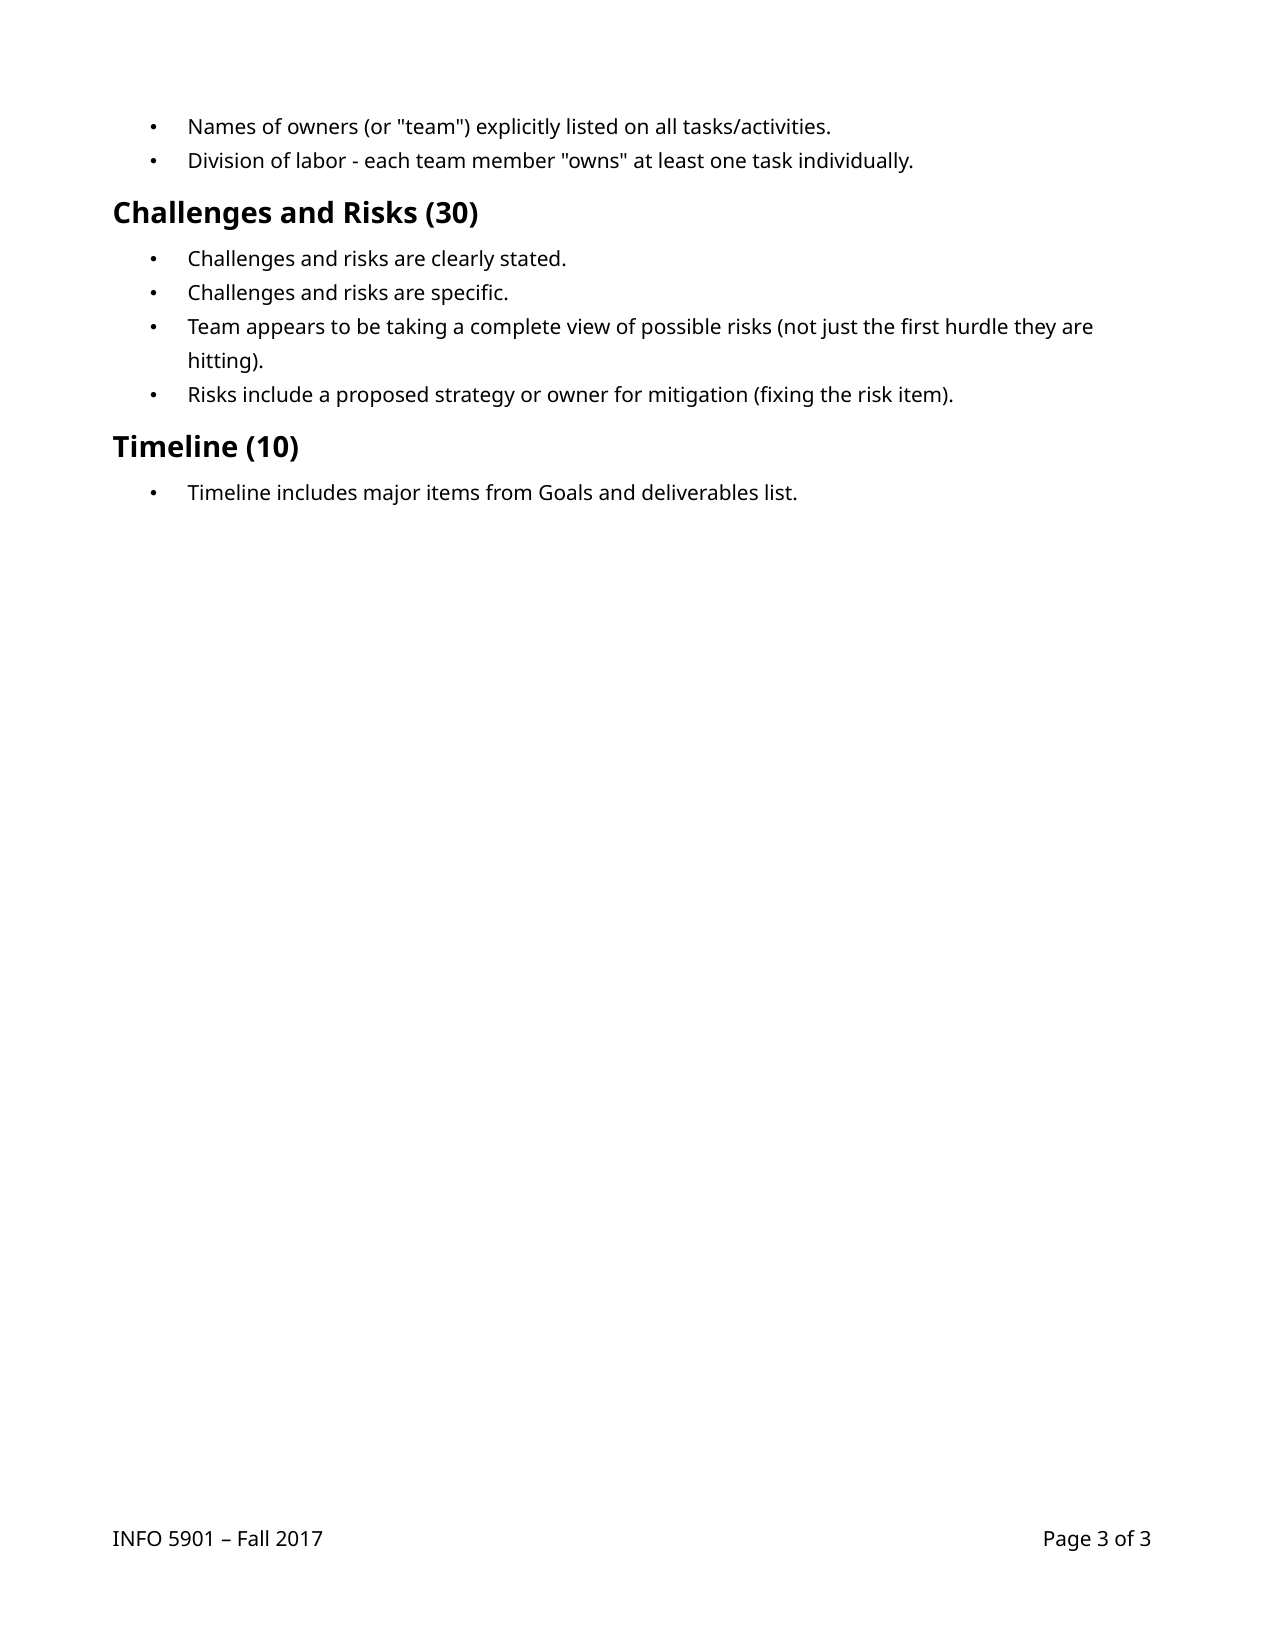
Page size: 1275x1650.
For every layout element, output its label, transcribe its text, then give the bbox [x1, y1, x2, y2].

list Team appears to be taking a complete view of possible risks (not just the first hurdle they are hitting). [150, 312, 1162, 375]
list Risks include a proposed strategy or owner for mitigation (fixing the risk item). [150, 381, 1162, 409]
subtitle Timeline (10) [112, 427, 1162, 466]
list Challenges and risks are specific. [150, 278, 1162, 307]
list Challenges and risks are clearly stated. [150, 244, 1162, 273]
list Timeline includes major items from Goals and deliverables list. [150, 478, 1162, 507]
list Division of labor - each team member "owns" at least one task individually. [150, 147, 1162, 175]
subtitle Challenges and Risks (30) [112, 193, 1162, 232]
list Names of owners (or "team") explicitly listed on all tasks/activities. [150, 112, 1162, 141]
